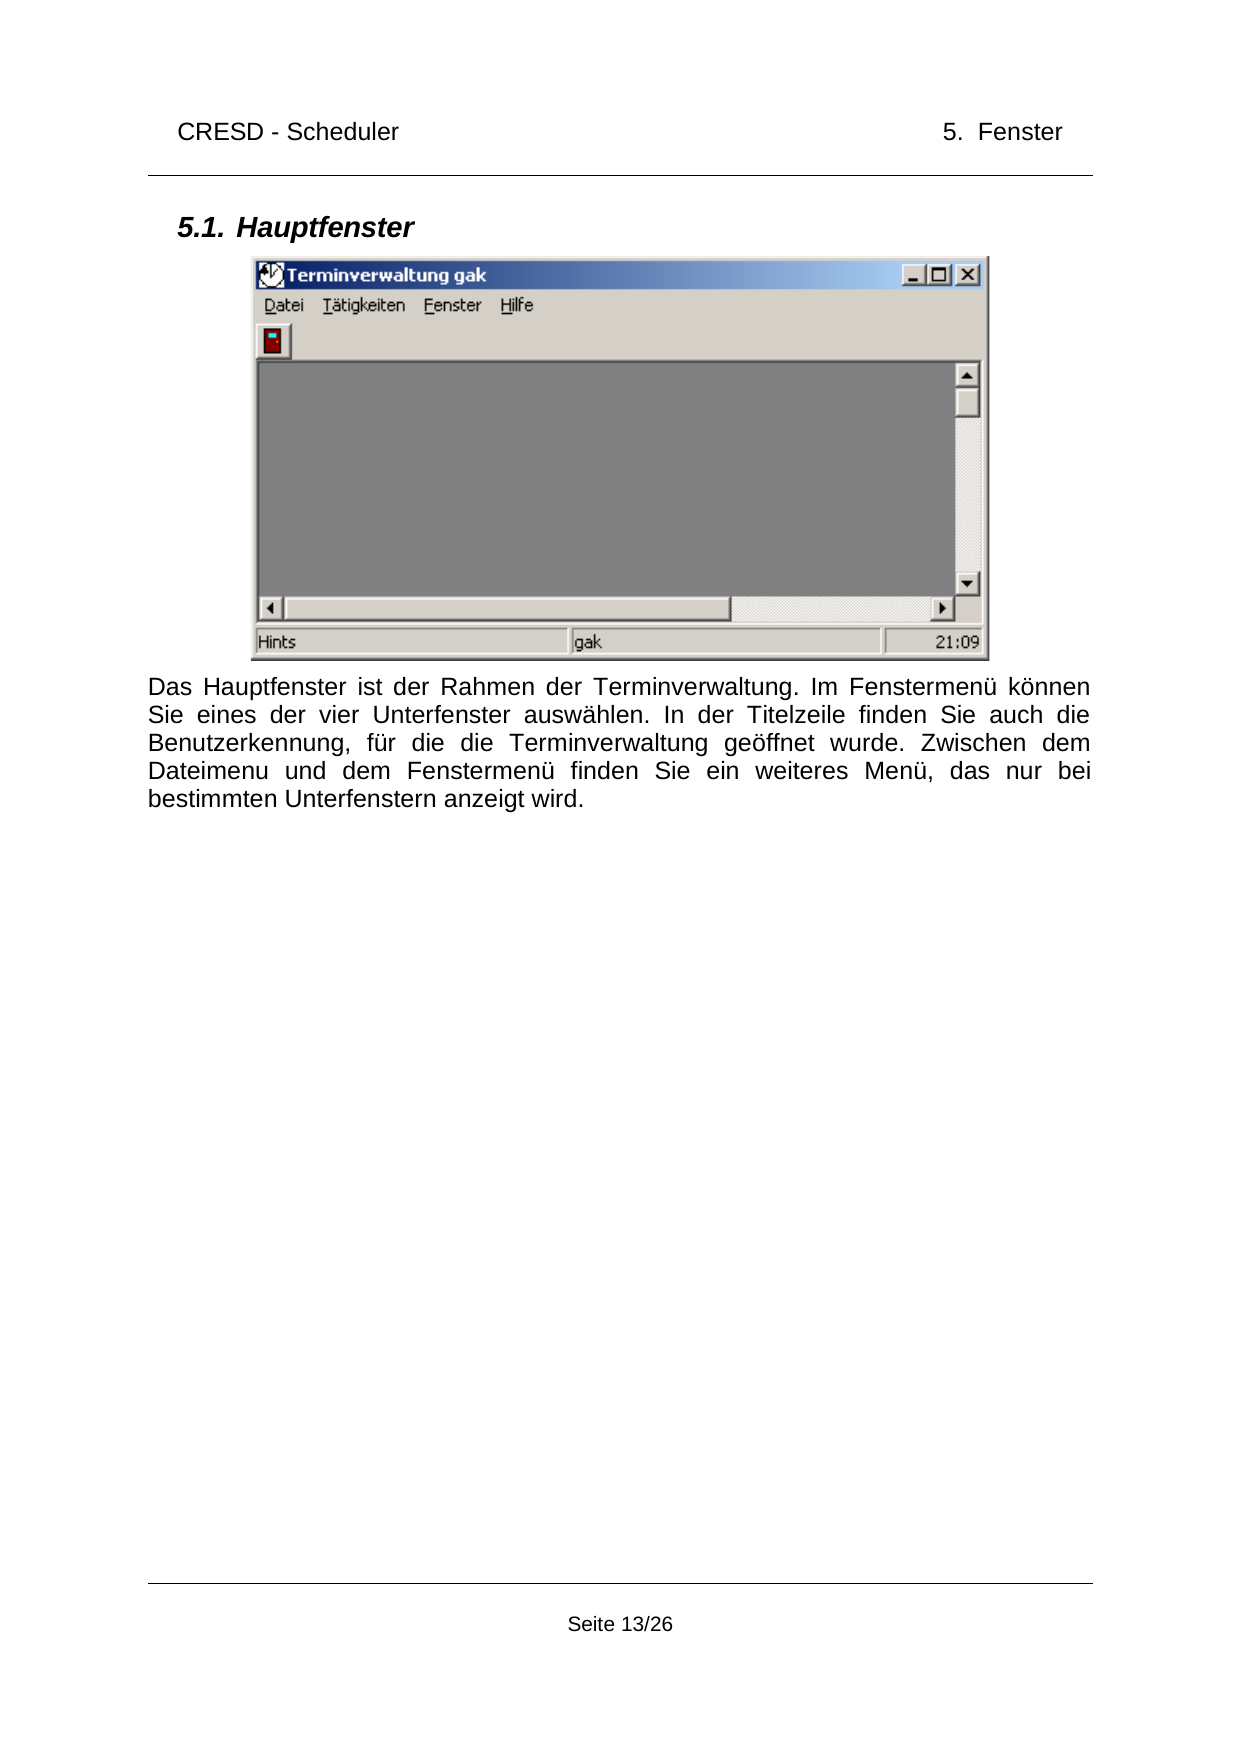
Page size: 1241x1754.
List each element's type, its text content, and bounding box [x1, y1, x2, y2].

text Das Hauptfenster ist der Rahmen der Terminverwaltung. Im Fenstermenü können Sie eines der vier Unterfenster auswählen. In der Titelzeile finden Sie auch die Benutzerkennung, für die die Terminverwaltung geöffnet wurde. Zwischen dem Dateimenu und dem Fenstermenü finden Sie ein weiteres Menü, das nur bei bestimmten Unterfenstern anzeigt wird. [148, 673, 1093, 813]
picture [250, 256, 990, 661]
subtitle Hauptfenster [177, 211, 1093, 243]
